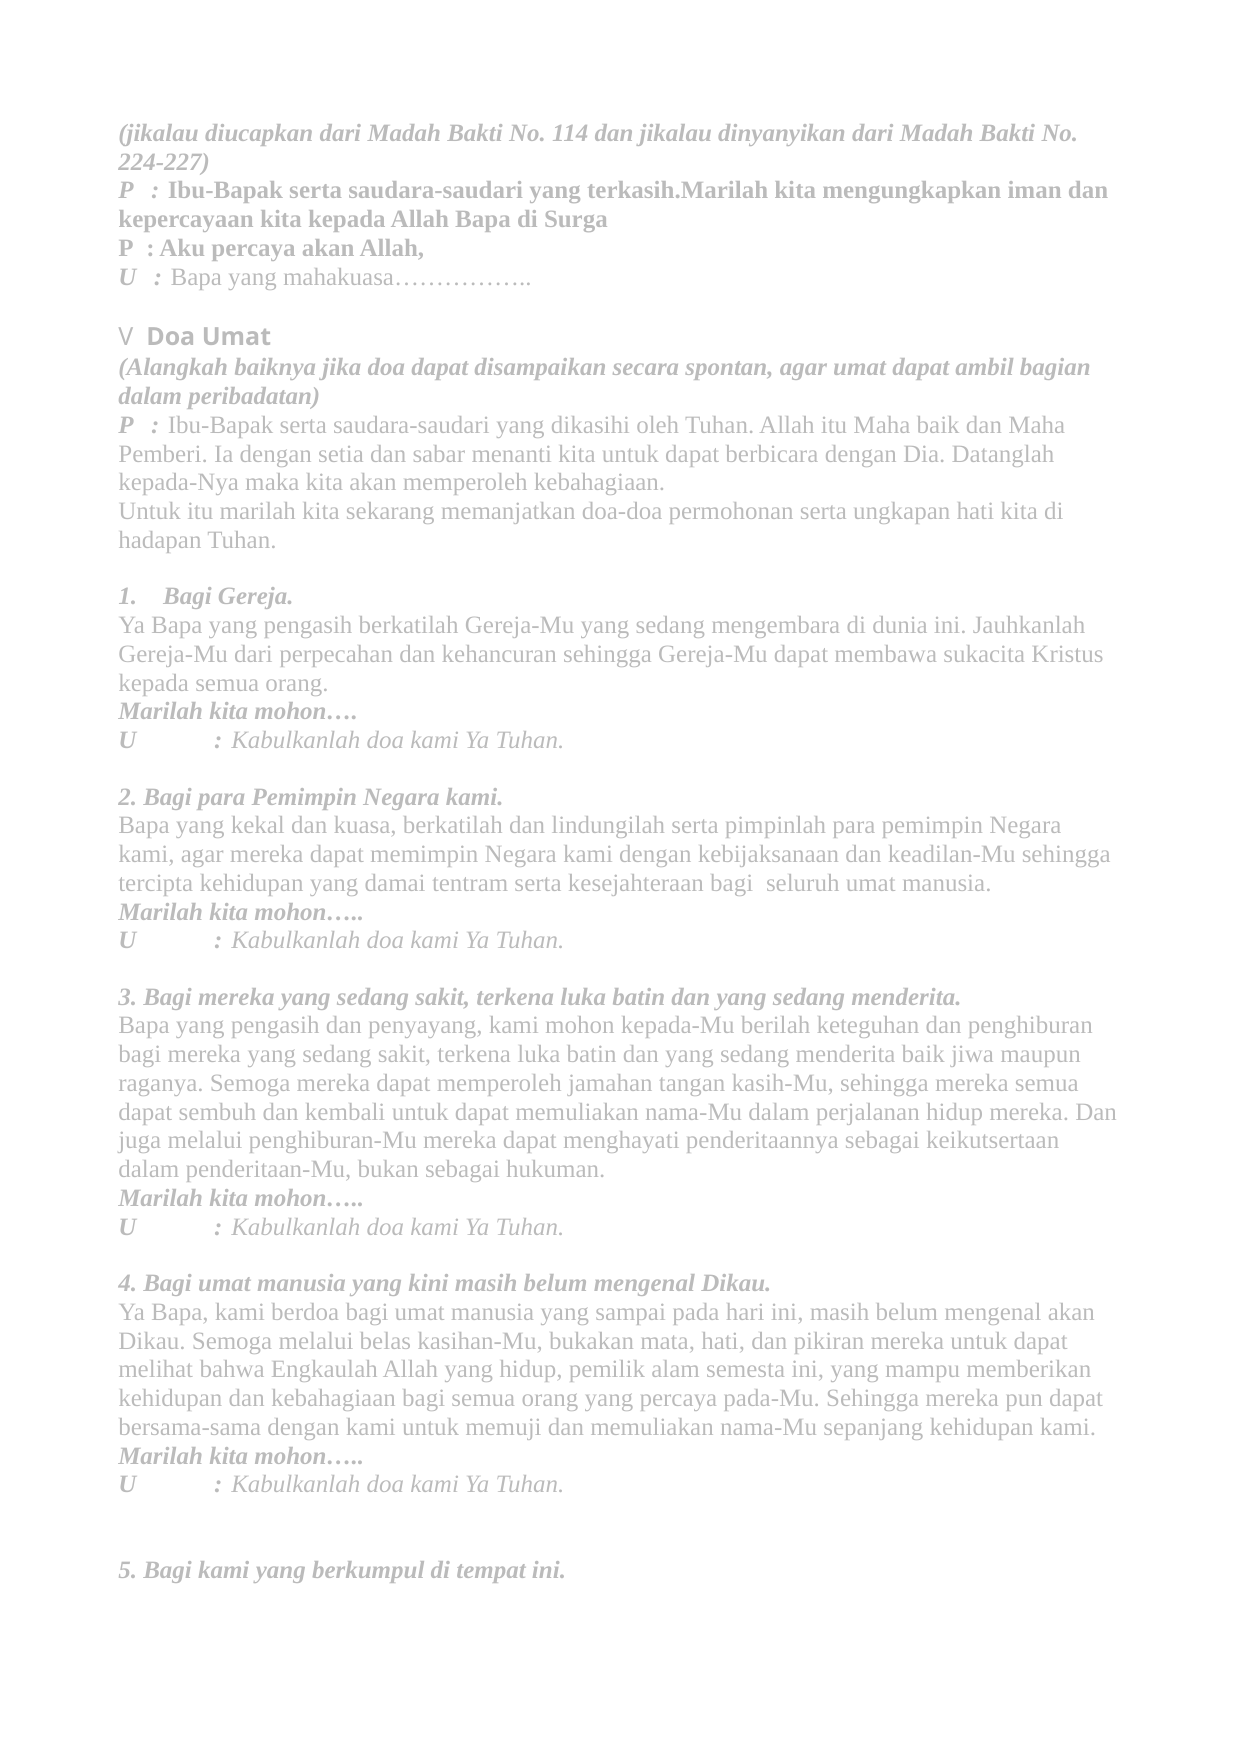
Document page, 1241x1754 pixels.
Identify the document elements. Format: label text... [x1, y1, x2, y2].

text P : Ibu-Bapak serta saudara-saudari yang dikasihi oleh Tuhan. Allah itu Maha baik dan Maha Pemberi. Ia dengan setia dan sabar menanti kita untuk dapat berbicara dengan Dia. Datanglah kepada-Nya maka kita akan memperoleh kebahagiaan. [118, 410, 1122, 496]
text Marilah kita mohon….. [118, 1183, 1122, 1212]
text U : Kabulkanlah doa kami Ya Tuhan. [118, 725, 1122, 754]
text 1. Bagi Gereja. [118, 581, 1122, 610]
text Marilah kita mohon….. [118, 1441, 1122, 1469]
text P : Ibu-Bapak serta saudara-saudari yang terkasih.Marilah kita mengungkapkan iman dan kepercayaan kita kepada Allah Bapa di Surga [118, 176, 1122, 233]
text V Doa Umat [118, 318, 1122, 352]
text U : Bapa yang mahakuasa…………….. [118, 262, 1122, 291]
text 3. Bagi mereka yang sedang sakit, terkena luka batin dan yang sedang menderita. [118, 982, 1122, 1011]
text U : Kabulkanlah doa kami Ya Tuhan. [118, 925, 1122, 954]
text Marilah kita mohon….. [118, 897, 1122, 925]
text P : Aku percaya akan Allah, [118, 233, 1122, 262]
text 5. Bagi kami yang berkumpul di tempat ini. [118, 1555, 1122, 1583]
text (Alangkah baiknya jika doa dapat disampaikan secara spontan, agar umat dapat ambil bagian dalam peribadatan) [118, 352, 1122, 410]
text Marilah kita mohon…. [118, 696, 1122, 725]
text U : Kabulkanlah doa kami Ya Tuhan. [118, 1212, 1122, 1241]
text Bapa yang pengasih dan penyayang, kami mohon kepada-Mu berilah keteguhan dan penghiburan bagi mereka yang sedang sakit, terkena luka batin dan yang sedang menderita baik jiwa maupun raganya. Semoga mereka dapat memperoleh jamahan tangan kasih-Mu, sehingga mereka semua dapat sembuh dan kembali untuk dapat memuliakan nama-Mu dalam perjalanan hidup mereka. Dan juga melalui penghiburan-Mu mereka dapat menghayati penderitaannya sebagai keikutsertaan dalam penderitaan-Mu, bukan sebagai hukuman. [118, 1011, 1122, 1183]
text Ya Bapa, kami berdoa bagi umat manusia yang sampai pada hari ini, masih belum mengenal akan Dikau. Semoga melalui belas kasihan-Mu, bukakan mata, hati, dan pikiran mereka untuk dapat melihat bahwa Engkaulah Allah yang hidup, pemilik alam semesta ini, yang mampu memberikan kehidupan dan kebahagiaan bagi semua orang yang percaya pada-Mu. Sehingga mereka pun dapat bersama-sama dengan kami untuk memuji dan memuliakan nama-Mu sepanjang kehidupan kami. [118, 1297, 1122, 1441]
text 4. Bagi umat manusia yang kini masih belum mengenal Dikau. [118, 1268, 1122, 1297]
text Bapa yang kekal dan kuasa, berkatilah dan lindungilah serta pimpinlah para pemimpin Negara kami, agar mereka dapat memimpin Negara kami dengan kebijaksanaan dan keadilan-Mu sehingga tercipta kehidupan yang damai tentram serta kesejahteraan bagi seluruh umat manusia. [118, 810, 1122, 897]
text Untuk itu marilah kita sekarang memanjatkan doa-doa permohonan serta ungkapan hati kita di hadapan Tuhan. [118, 496, 1122, 554]
text Ya Bapa yang pengasih berkatilah Gereja-Mu yang sedang mengembara di dunia ini. Jauhkanlah Gereja-Mu dari perpecahan dan kehancuran sehingga Gereja-Mu dapat membawa sukacita Kristus kepada semua orang. [118, 610, 1122, 696]
text U : Kabulkanlah doa kami Ya Tuhan. [118, 1469, 1122, 1498]
text (jikalau diucapkan dari Madah Bakti No. 114 dan jikalau dinyanyikan dari Madah Bakti No. 224-227) [118, 118, 1122, 176]
text 2. Bagi para Pemimpin Negara kami. [118, 782, 1122, 810]
